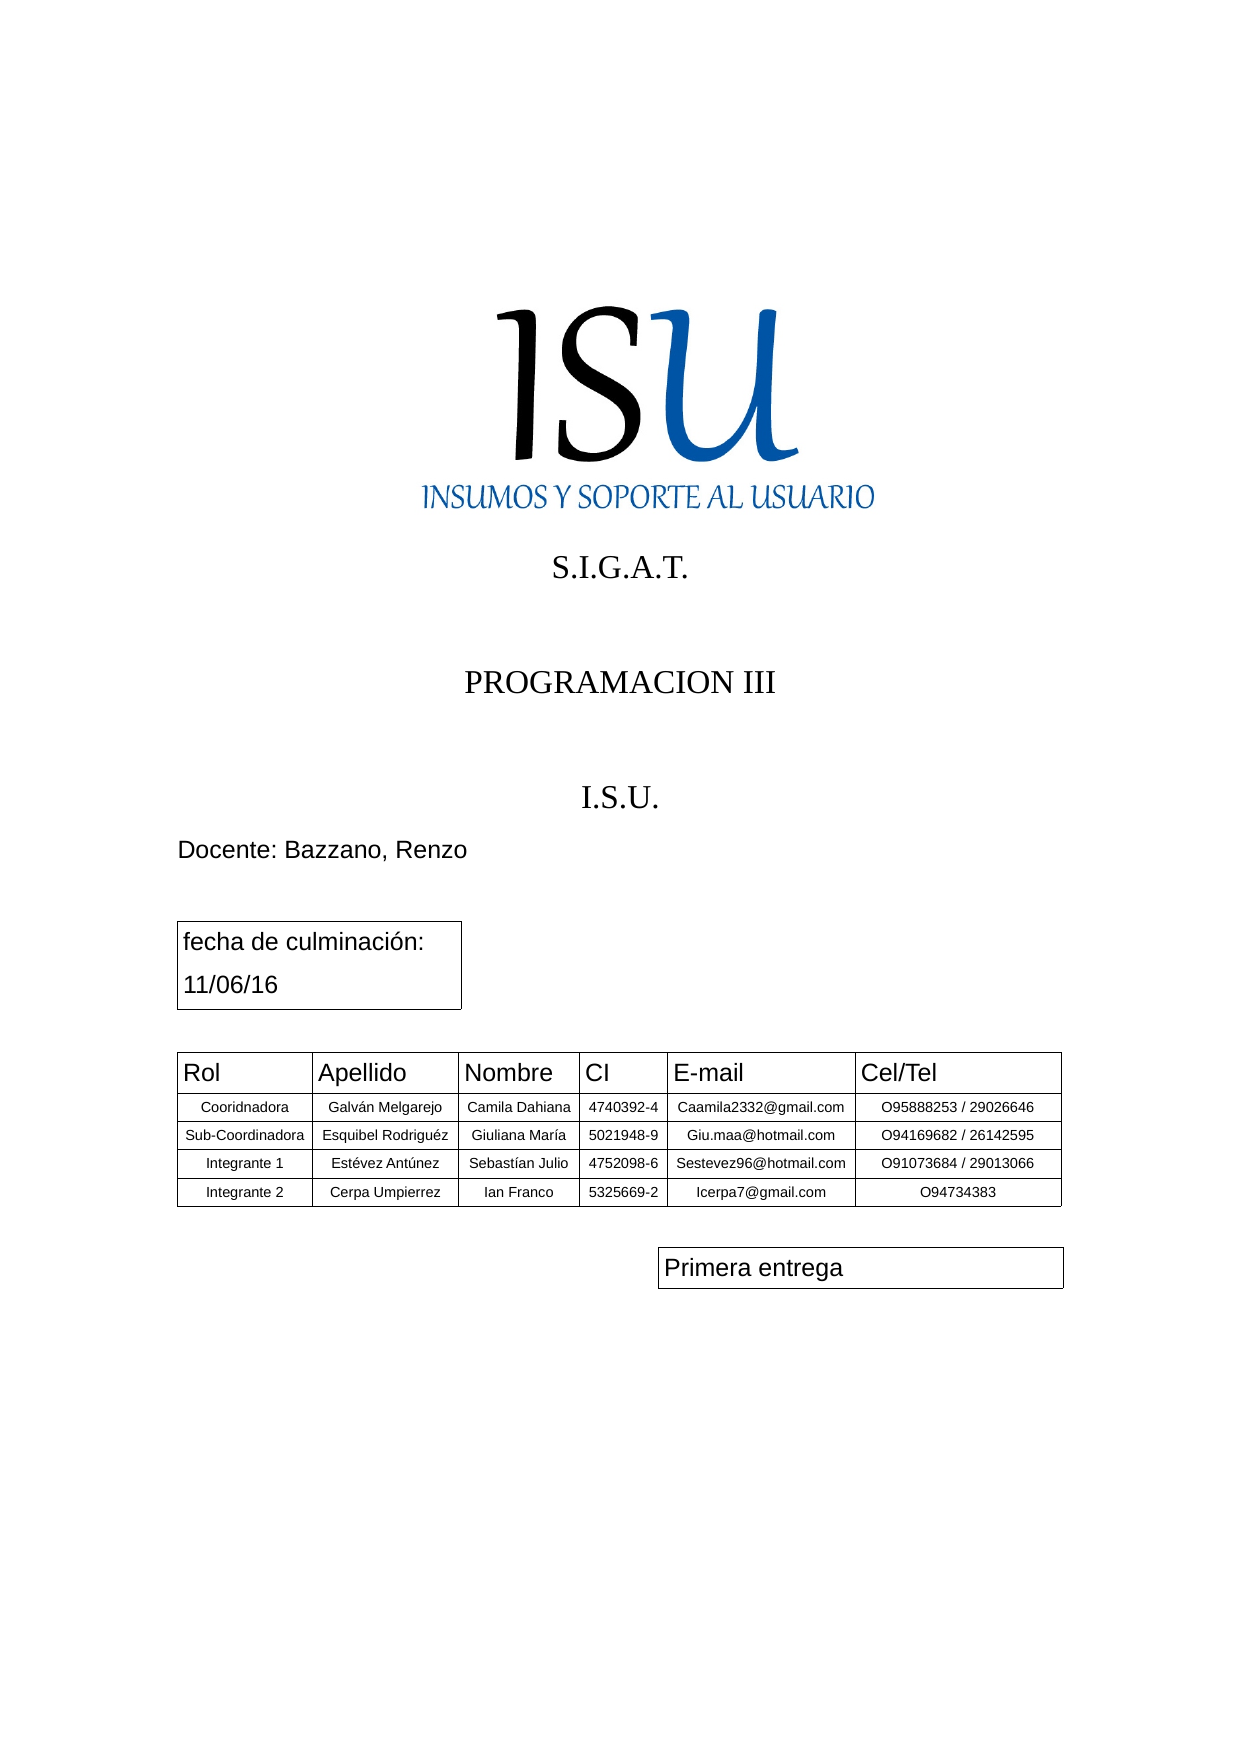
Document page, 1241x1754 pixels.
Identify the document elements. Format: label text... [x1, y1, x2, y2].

table_cell O91073684 / 29013066 [856, 1150, 1061, 1178]
table_cell Integrante 1 [178, 1150, 312, 1178]
table_cell Cooridnadora [178, 1094, 312, 1121]
table_cell 5021948-9 [580, 1122, 667, 1149]
table_cell O94169682 / 26142595 [856, 1122, 1061, 1149]
table_cell Ian Franco [459, 1179, 579, 1206]
text S.I.G.A.T. [177, 547, 1063, 586]
table_header fecha de culminación: 11/06/16 [178, 922, 461, 1009]
table_header Primera entrega [659, 1248, 1063, 1288]
table_header Rol [178, 1053, 312, 1093]
table_cell 4752098-6 [580, 1150, 667, 1178]
table_cell Camila Dahiana [459, 1094, 579, 1121]
table_cell 4740392-4 [580, 1094, 667, 1121]
table_cell Icerpa7@gmail.com [668, 1179, 855, 1206]
table_header CI [580, 1053, 667, 1093]
table_cell Sub-Coordinadora [178, 1122, 312, 1149]
table_header Nombre [459, 1053, 579, 1093]
text Docente: Bazzano, Renzo [177, 835, 1063, 863]
table_cell Giuliana María [459, 1122, 579, 1149]
table_cell Cerpa Umpierrez [313, 1179, 458, 1206]
table_cell 5325669-2 [580, 1179, 667, 1206]
table_cell Caamila2332@gmail.com [668, 1094, 855, 1121]
table_cell Estévez Antúnez [313, 1150, 458, 1178]
table_header Apellido [313, 1053, 458, 1093]
table_cell Sestevez96@hotmail.com [668, 1150, 855, 1178]
table_cell O95888253 / 29026646 [856, 1094, 1061, 1121]
table_cell Galván Melgarejo [313, 1094, 458, 1121]
table_header Cel/Tel [856, 1053, 1061, 1093]
picture [393, 261, 909, 547]
text I.S.U. [177, 777, 1063, 816]
table_cell Giu.maa@hotmail.com [668, 1122, 855, 1149]
table_cell Integrante 2 [178, 1179, 312, 1206]
table_header E-mail [668, 1053, 855, 1093]
table_cell Sebastían Julio [459, 1150, 579, 1178]
table_cell O94734383 [856, 1179, 1061, 1206]
text PROGRAMACION III [177, 662, 1063, 701]
table_cell Esquibel Rodriguéz [313, 1122, 458, 1149]
